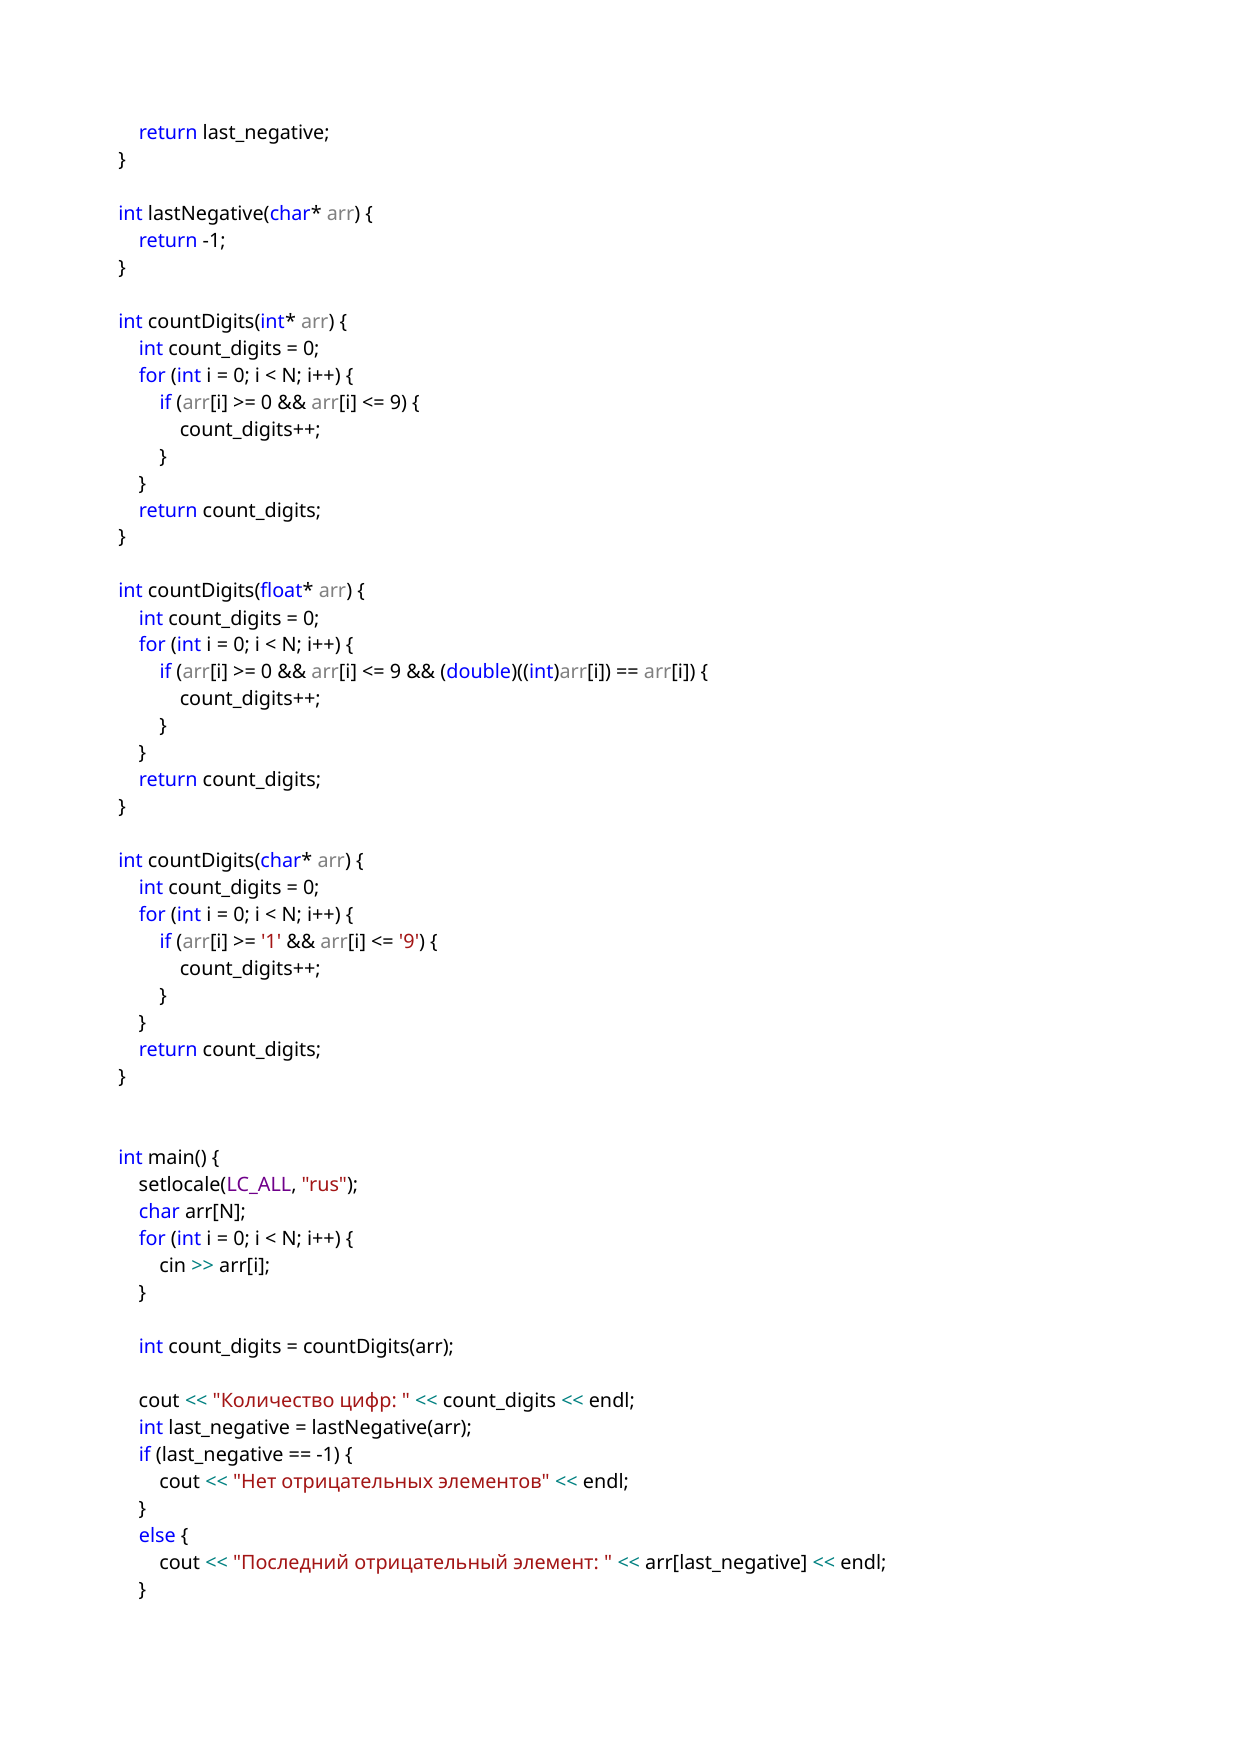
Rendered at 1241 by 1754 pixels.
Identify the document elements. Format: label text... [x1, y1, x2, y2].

text int count_digits = 0; [118, 873, 1122, 901]
text } [118, 739, 1122, 766]
text } [118, 1008, 1122, 1035]
text for (int i = 0; i < N; i++) { [118, 1224, 1122, 1251]
text int main() { [118, 1143, 1122, 1170]
text } [118, 253, 1122, 280]
text } [118, 523, 1122, 550]
text } [118, 712, 1122, 739]
text count_digits++; [118, 954, 1122, 981]
text return -1; [118, 226, 1122, 253]
text int count_digits = 0; [118, 604, 1122, 631]
text if (arr[i] >= 0 && arr[i] <= 9) { [118, 388, 1122, 415]
text return last_negative; [118, 118, 1122, 145]
text int count_digits = countDigits(arr); [118, 1332, 1122, 1359]
text } [118, 145, 1122, 172]
text int countDigits(int* arr) { [118, 307, 1122, 334]
text cout << "Нет отрицательных элементов" << endl; [118, 1467, 1122, 1494]
text } [118, 981, 1122, 1008]
text int last_negative = lastNegative(arr); [118, 1413, 1122, 1440]
text int countDigits(float* arr) { [118, 577, 1122, 604]
text char arr[N]; [118, 1197, 1122, 1224]
text if (arr[i] >= 0 && arr[i] <= 9 && (double)((int)arr[i]) == arr[i]) { [118, 658, 1122, 685]
text } [118, 1575, 1122, 1602]
text for (int i = 0; i < N; i++) { [118, 901, 1122, 927]
text } [118, 469, 1122, 496]
text return count_digits; [118, 496, 1122, 523]
text int count_digits = 0; [118, 334, 1122, 361]
text for (int i = 0; i < N; i++) { [118, 361, 1122, 388]
text int lastNegative(char* arr) { [118, 199, 1122, 226]
text if (arr[i] >= '1' && arr[i] <= '9') { [118, 927, 1122, 954]
text for (int i = 0; i < N; i++) { [118, 631, 1122, 658]
text int countDigits(char* arr) { [118, 847, 1122, 873]
text cin >> arr[i]; [118, 1251, 1122, 1278]
text count_digits++; [118, 685, 1122, 712]
text cout << "Количество цифр: " << count_digits << endl; [118, 1386, 1122, 1413]
text } [118, 1278, 1122, 1305]
text else { [118, 1521, 1122, 1548]
text if (last_negative == -1) { [118, 1440, 1122, 1467]
text } [118, 1494, 1122, 1521]
text setlocale(LC_ALL, "rus"); [118, 1170, 1122, 1197]
text return count_digits; [118, 1035, 1122, 1062]
text } [118, 442, 1122, 469]
text } [118, 793, 1122, 819]
text cout << "Последний отрицательный элемент: " << arr[last_negative] << endl; [118, 1548, 1122, 1575]
text count_digits++; [118, 415, 1122, 442]
text } [118, 1062, 1122, 1089]
text return count_digits; [118, 766, 1122, 793]
